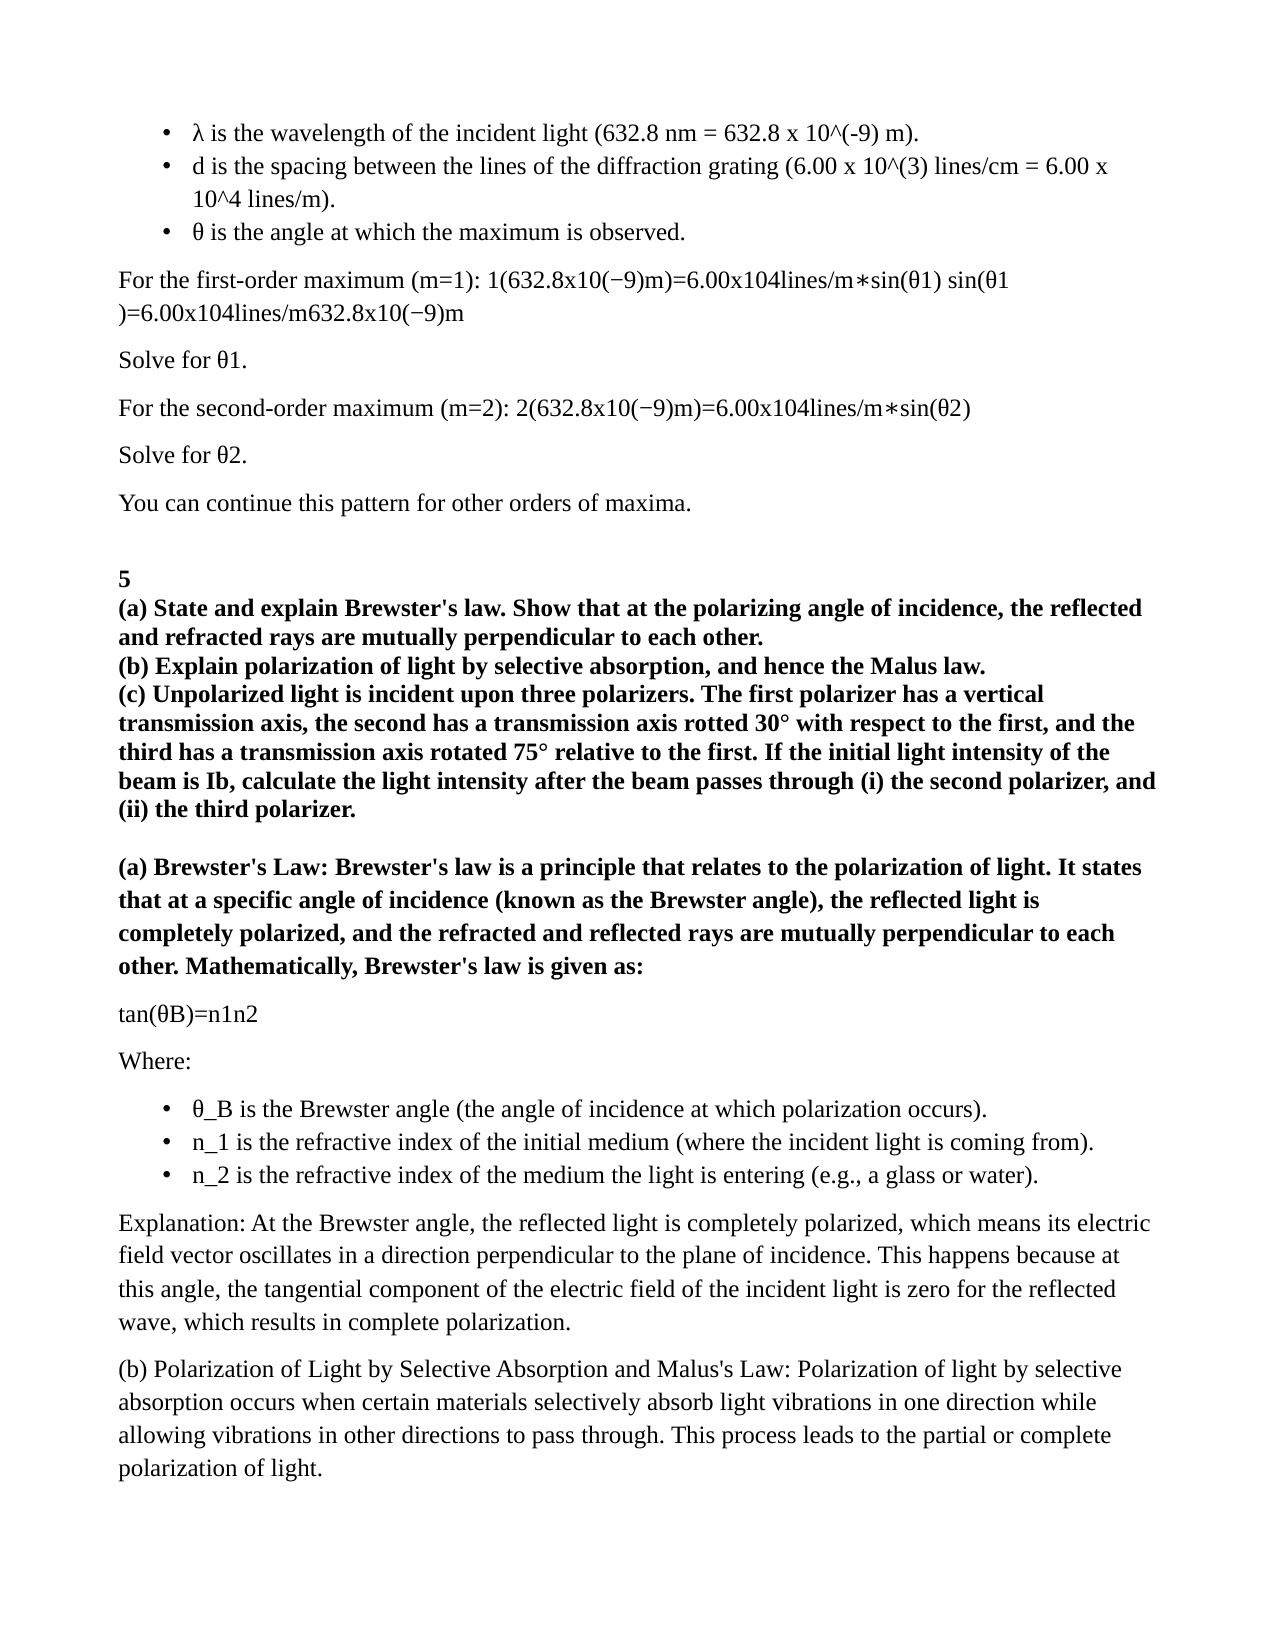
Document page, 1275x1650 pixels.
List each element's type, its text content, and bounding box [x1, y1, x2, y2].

list θ_B is the Brewster angle (the angle of incidence at which polarization occurs). [162, 1094, 1157, 1123]
list n_1 is the refractive index of the initial medium (where the incident light is coming from). [162, 1127, 1157, 1156]
text Explanation: At the Brewster angle, the reflected light is completely polarized, which means its electric field vector oscillates in a direction perpendicular to the plane of incidence. This happens because at this angle, the tangential component of the electric field of the incident light is zero for the reflected wave, which results in complete polarization. [118, 1208, 1157, 1335]
text 5 [118, 564, 1157, 593]
text For the second-order maximum (m=2): 2(632.8x10(−9)m)=6.00x104lines/m∗sin(θ2​) [118, 393, 1157, 422]
list λ is the wavelength of the incident light (632.8 nm = 632.8 x 10^(-9) m). [162, 118, 1157, 147]
list θ is the angle at which the maximum is observed. [162, 217, 1157, 246]
text (a) Brewster's Law: Brewster's law is a principle that relates to the polarization of light. It states that at a specific angle of incidence (known as the Brewster angle), the reflected light is completely polarized, and the refracted and reflected rays are mutually perpendicular to each other. Mathematically, Brewster's law is given as: [118, 852, 1157, 980]
list n_2 is the refractive index of the medium the light is entering (e.g., a glass or water). [162, 1160, 1157, 1189]
text (b) Explain polarization of light by selective absorption, and hence the Malus law. [118, 651, 1157, 679]
text Where: [118, 1046, 1157, 1075]
text (c) Unpolarized light is incident upon three polarizers. The first polarizer has a vertical transmission axis, the second has a transmission axis rotted 30° with respect to the first, and the third has a transmission axis rotated 75° relative to the first. If the initial light intensity of the beam is Ib, calculate the light intensity after the beam passes through (i) the second polarizer, and (ii) the third polarizer. [118, 679, 1157, 823]
text Solve for θ1​. [118, 345, 1157, 374]
list d is the spacing between the lines of the diffraction grating (6.00 x 10^(3) lines/cm = 6.00 x 10^4 lines/m). [162, 151, 1157, 213]
text You can continue this pattern for other orders of maxima. [118, 488, 1157, 517]
text Solve for θ2​. [118, 441, 1157, 469]
text tan(θB​)=n1​n2​​ [118, 999, 1157, 1027]
text (b) Polarization of Light by Selective Absorption and Malus's Law: Polarization of light by selective absorption occurs when certain materials selectively absorb light vibrations in one direction while allowing vibrations in other directions to pass through. This process leads to the partial or complete polarization of light. [118, 1354, 1157, 1482]
text For the first-order maximum (m=1): 1(632.8x10(−9)m)=6.00x104lines/m∗sin(θ1​) sin(θ1​)=6.00x104lines/m632.8x10(−9)m​ [118, 265, 1157, 327]
text (a) State and explain Brewster's law. Show that at the polarizing angle of incidence, the reflected and refracted rays are mutually perpendicular to each other. [118, 593, 1157, 651]
